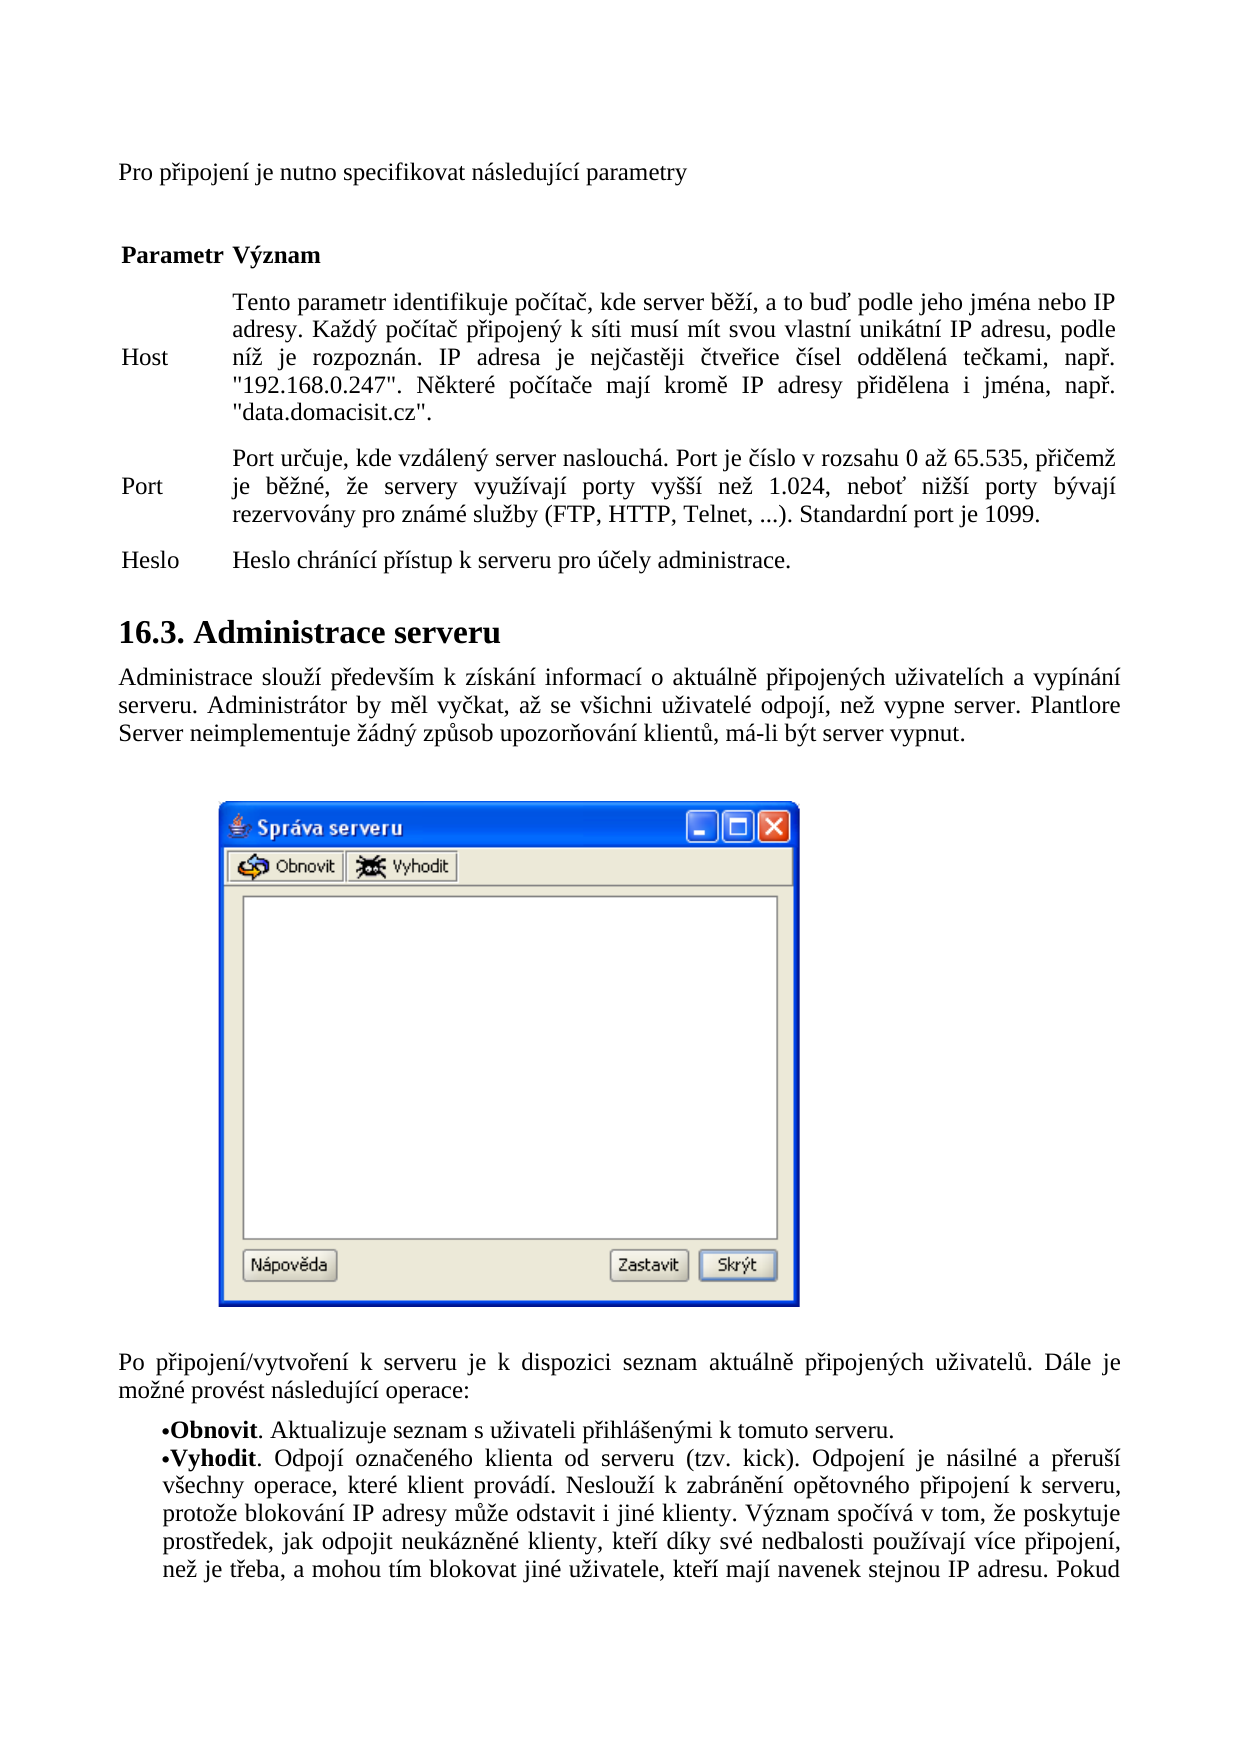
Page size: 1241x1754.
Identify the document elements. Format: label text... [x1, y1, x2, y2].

table_cell Port [118, 442, 229, 543]
table_cell Heslo [118, 543, 229, 589]
table_cell Tento parametr identifikuje počítač, kde server běží, a to buď podle jeho jména nebo IP adresy. Každý počítač připojený k síti musí mít svou vlastní unikátní IP adresu, podle níž je rozpoznán. IP adresa je nejčastěji čtveřice čísel oddělená tečkami, např. "192.168.0.247". Některé počítače mají kromě IP adresy přidělena i jména, např. "data.domacisit.cz". [229, 285, 1120, 442]
table_header Parametr [118, 239, 229, 285]
list Obnovit. Aktualizuje seznam s uživateli přihlášenými k tomuto serveru. [162, 1416, 1122, 1444]
list Vyhodit. Odpojí označeného klienta od serveru (tzv. kick). Odpojení je násilné a přeruší všechny operace, které klient provádí. Neslouží k zabránění opětovného připojení k serveru, protože blokování IP adresy může odstavit i jiné klienty. Význam spočívá v tom, že poskytuje prostředek, jak odpojit neukázněné klienty, kteří díky své nedbalosti používají více připojení, než je třeba, a mohou tím blokovat jiné uživatele, kteří mají navenek stejnou IP adresu. Pokud [162, 1444, 1122, 1582]
table_cell Host [118, 285, 229, 442]
table_header Význam [229, 239, 1120, 285]
table_cell Heslo chránící přístup k serveru pro účely administrace. [229, 543, 1120, 589]
table_cell Port určuje, kde vzdálený server naslouchá. Port je číslo v rozsahu 0 až 65.535, přičemž je běžné, že servery využívají porty vyšší než 1.024, neboť nižší porty bývají rezervovány pro známé služby (FTP, HTTP, Telnet, ...). Standardní port je 1099. [229, 442, 1120, 543]
text Pro připojení je nutno specifikovat následující parametry [118, 158, 1122, 186]
text Po připojení/vytvoření k serveru je k dispozici seznam aktuálně připojených uživatelů. Dále je možné provést následující operace: [118, 1348, 1122, 1404]
subtitle 16.3. Administrace serveru [118, 614, 1122, 651]
picture [218, 801, 800, 1307]
text Administrace slouží především k získání informací o aktuálně připojených uživatelích a vypínání serveru. Administrátor by měl vyčkat, až se všichni uživatelé odpojí, než vypne server. Plantlore Server neimplementuje žádný způsob upozorňování klientů, má-li být server vypnut. [118, 663, 1122, 747]
